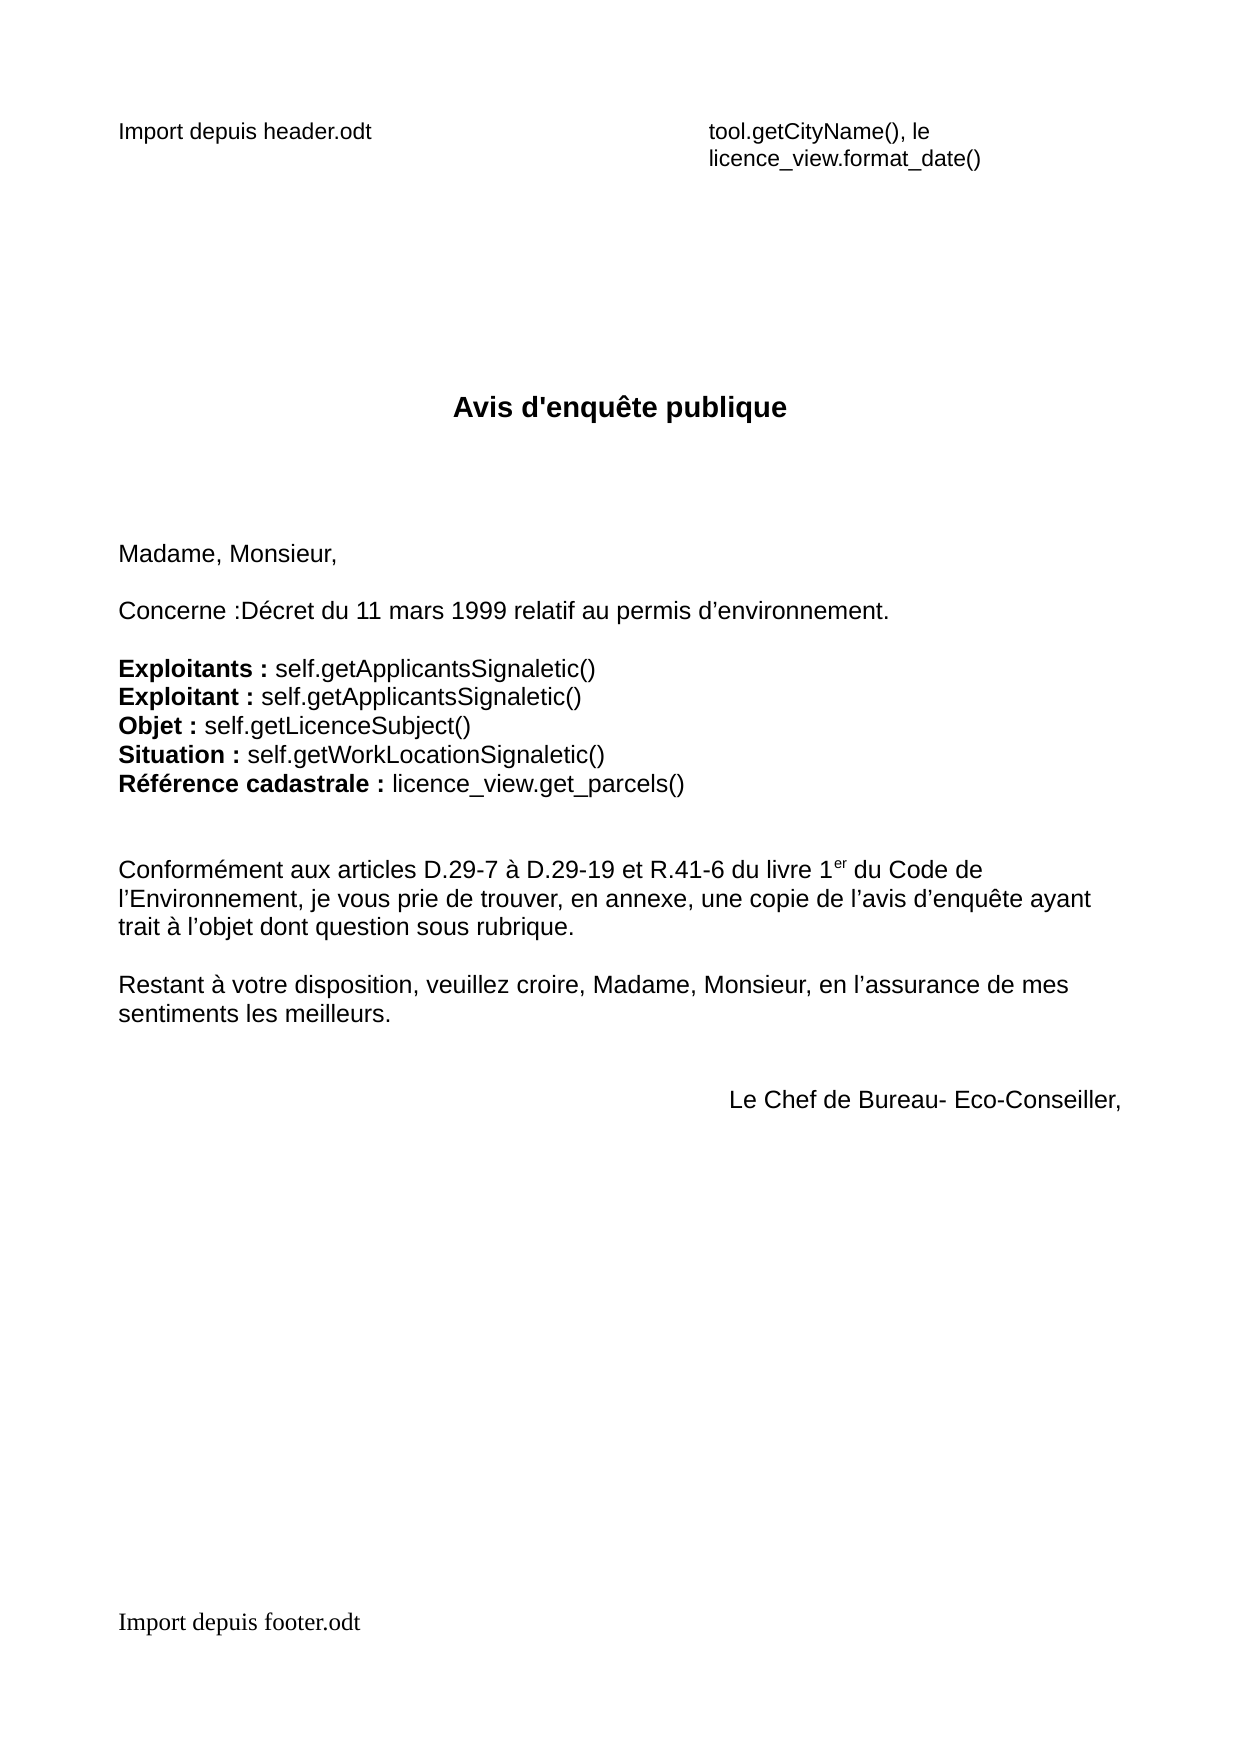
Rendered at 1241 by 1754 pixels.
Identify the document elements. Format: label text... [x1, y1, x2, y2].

text Conformément aux articles D.29-7 à D.29-19 et R.41-6 du livre 1er du Code de l’Environnement, je vous prie de trouver, en annexe, une copie de l’avis d’enquête ayant trait à l’objet dont question sous rubrique. [118, 855, 1122, 941]
text Restant à votre disposition, veuillez croire, Madame, Monsieur, en l’assurance de mes sentiments les meilleurs. [118, 970, 1122, 1027]
text Madame, Monsieur, [118, 539, 1122, 567]
text Concerne :Décret du 11 mars 1999 relatif au permis d’environnement. [118, 596, 1122, 625]
title Avis d'enquête publique [118, 390, 1122, 424]
text Exploitant : self.getApplicantsSignaletic() [118, 682, 1122, 711]
text Situation : self.getWorkLocationSignaletic() [118, 740, 1122, 769]
table_header Import depuis header.odt [118, 118, 708, 323]
table_header tool.getCityName(), le licence_view.format_date() [709, 118, 1123, 323]
text Le Chef de Bureau- Eco-Conseiller, [118, 1085, 1122, 1114]
text Objet : self.getLicenceSubject() [118, 711, 1122, 740]
text Référence cadastrale : licence_view.get_parcels() [118, 769, 1122, 797]
text Exploitants : self.getApplicantsSignaletic() [118, 654, 1122, 682]
